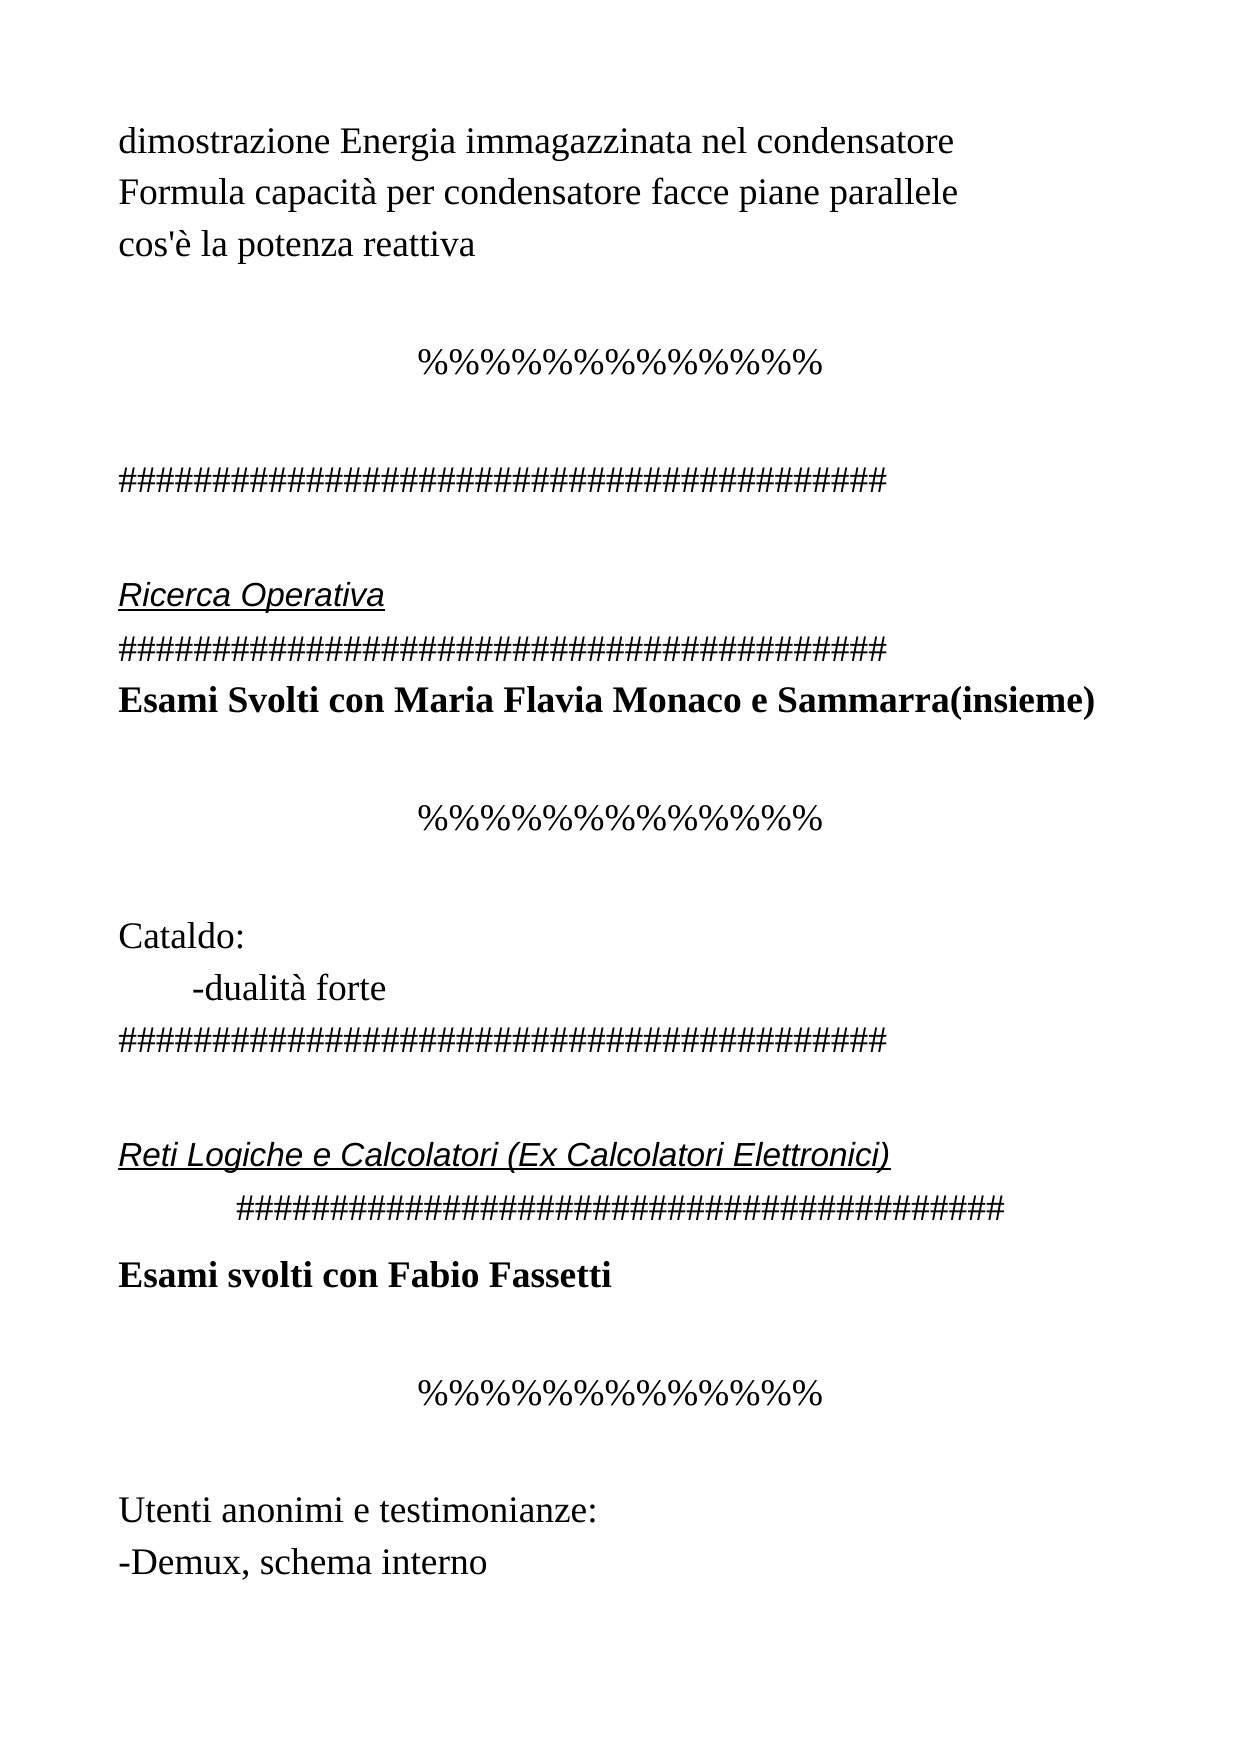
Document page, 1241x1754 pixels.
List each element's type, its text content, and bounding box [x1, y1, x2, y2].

text %%%%%%%%%%%%% [118, 796, 1122, 839]
subtitle Reti Logiche e Calcolatori (Ex Calcolatori Elettronici) [118, 1135, 1122, 1173]
text ######################################### [118, 1186, 1122, 1229]
text ######################################### [118, 406, 1122, 552]
text %%%%%%%%%%%%% [118, 339, 1122, 382]
text dimostrazione Energia immagazzinata nel condensatore Formula capacità per condensatore facce piane parallele cos'è la potenza reattiva [118, 118, 1122, 316]
subtitle Ricerca Operativa [118, 575, 1122, 614]
text Esami svolti con Fabio Fassetti [118, 1252, 1122, 1347]
text Cataldo: -dualità forte ######################################### [118, 862, 1122, 1112]
text Utenti anonimi e testimonianze: -Demux, schema interno [118, 1436, 1122, 1583]
text %%%%%%%%%%%%% [118, 1370, 1122, 1413]
text ######################################### Esami Svolti con Maria Flavia Monaco e Sammarra(insieme) [118, 626, 1122, 773]
